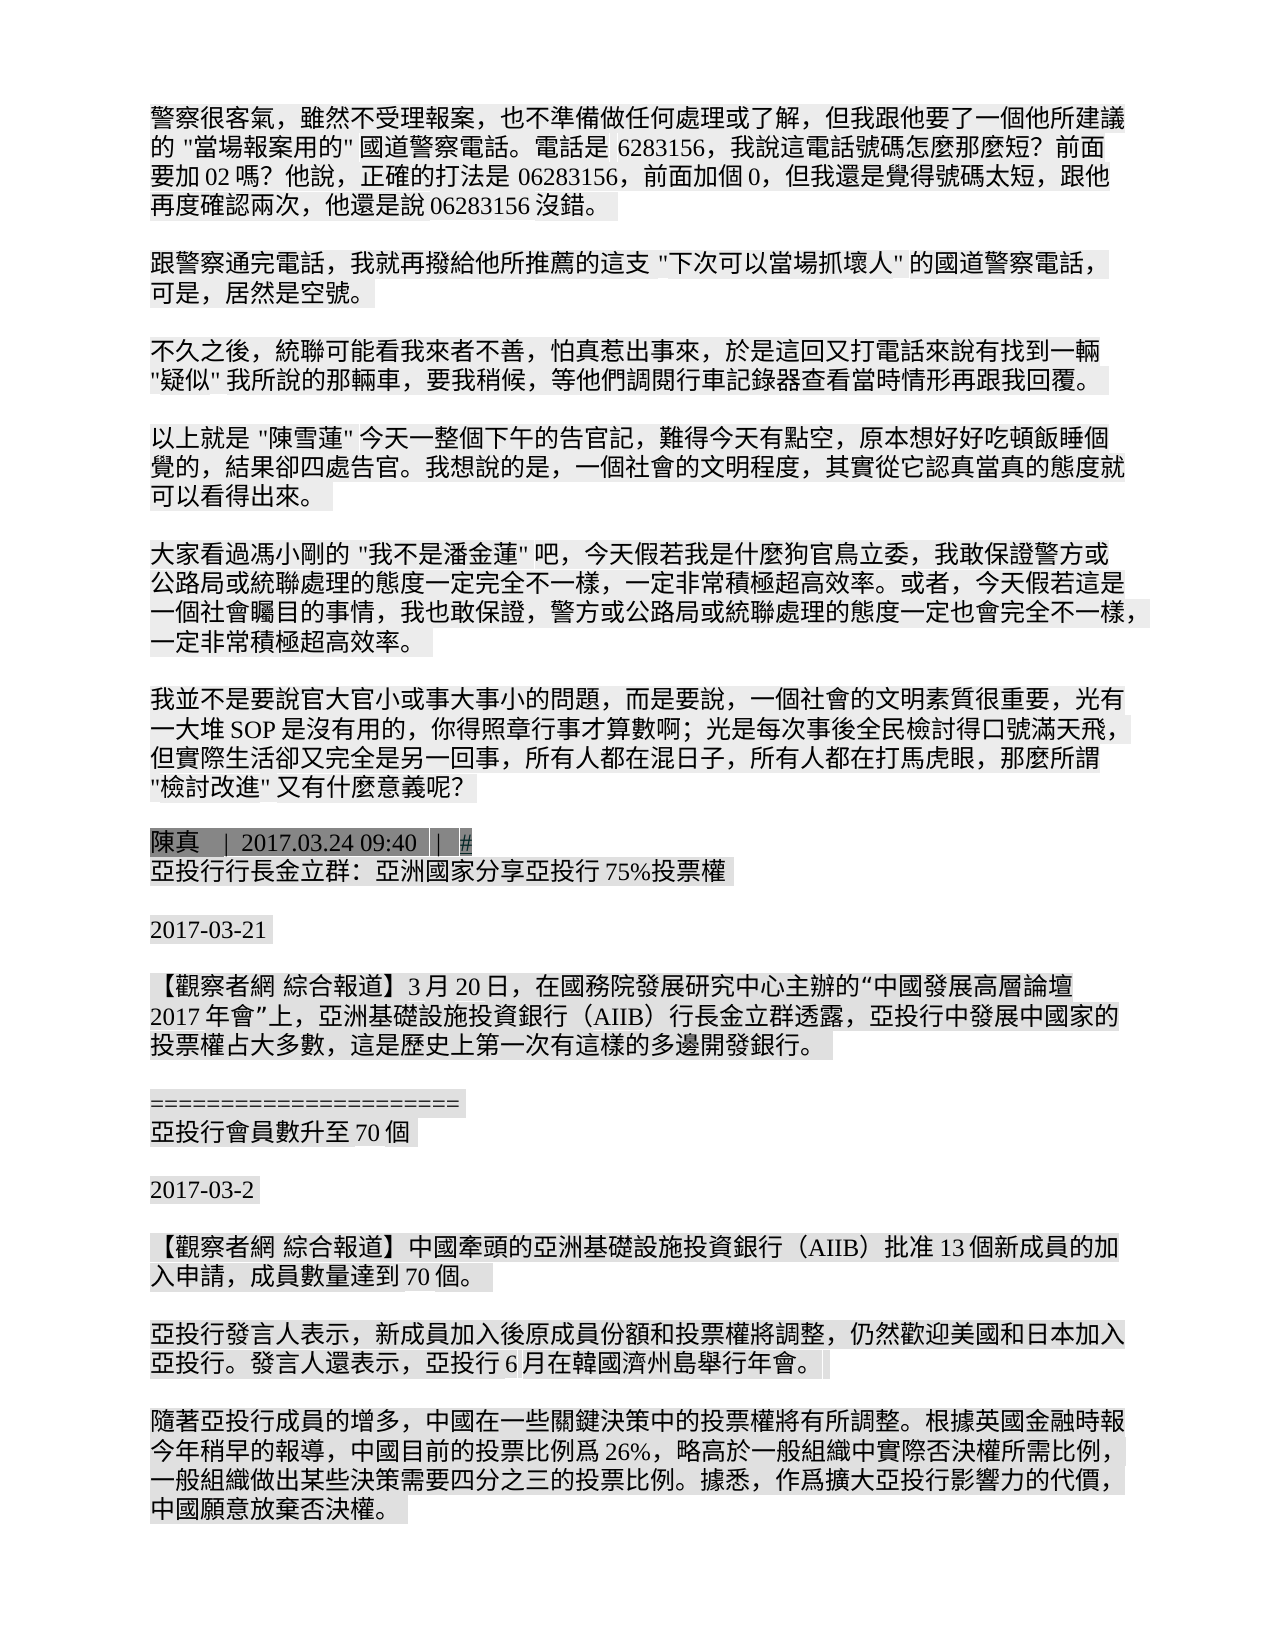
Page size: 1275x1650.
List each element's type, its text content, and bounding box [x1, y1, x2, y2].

text 幾年前，回去了一趟劍橋，每天待在圖書館，日月晨昏，由開館到閉館。有一天，突然聽到廣播說有火警，要求所有人立即疏散。我收拾書包，抱了一堆準備要借回家的書來到出口處，準備刷卡借書。 館員說，不用刷了，全部的書你就直接拿走吧，要我趕緊 "逃命"。我有點訝異，因為現場狀況根本一點都不緊急，先去大個便、補個妝再來逃命肯定都還來得及，哪來的火啊？連個煙也沒看到，但英國人就是這樣，人命關天，一板一眼，就連珍貴古書它都可以統統不要了，你的命比較重要。說實話，我當時心裏其實是有點感動的。因為館員顯然根本不在乎我或其他人帶走多少書，而只是一味請大家儘快疏散。 後來，如我所預料，哪來什麼火警，不過就是某台機器散熱不好，冒了點煙。但在英國人眼裏，這可不得了了，所有緊急程序立即啟動，一點絕不馬虎。整個圖書館立即徹底淨空、封館，外頭一堆消防車救護車待命。 在英國住過學校宿舍的人應該都曾遇過，偌大的宿舍，學生多，所以常常在 "火警"，其實哪來什麼火警，往往不過就是廚房火爐忘了關，燒焦食物，冒了點煙。但是英國人絕不會抱持一絲僥倖，每次都如臨大敵。即便天寒地凍的大半夜也一樣，宿舍所有人還是得立即疏散撤離，並且規定要在特定安全地點聚集，以便掌握人員疏散狀況，才知道可能還有誰沒 "逃" 出來。 我基本上也是個小題大作、力求完美的人，但是跟英國人比起來就小巫見大巫了。對英國人來講，事無大小，每一次都很認真，即便是第一千次一萬次，仍然彷彿是第一次遇到似的。這種認真、龜毛的程度，我還真是自嘆弗如。我認識的台灣人裏頭，大概只有一個陳定南是這樣一種認真、求完美的性格，一就一，二就二，絕不馬虎。 基本上來講，台灣人或華人全是胡適筆下的 "差不多先生"，凡事差不多就好，頗有小聰明，卻沒有大智慧，知道如何省事、鑽營、走捷徑抄小路，但是，遇到真的出事時，卻又比誰更會議論紛紛，所有人立即變成檢討大師，很會檢討，指責這裏疏忽了，那裏漏掉了，少了這個步驟那個程序，講得頭頭是道，口沫橫飛。至於出了事 "被" 檢討的倒霉鬼，心裏大概也只能自認倒霉，大家都沒事，就我一個人倒霉，偏偏搞出事情來。 比方說前些日子遊覽車翻覆，一口氣摔死三十幾條人命。你看，檢討聲浪如排山倒海一般壯觀，每天疲勞轟炸，彷彿全民運動。可是，何必自欺欺人呢？有個司機避著鏡頭，他不說了嗎，他說："什麼驗車？騙鬼啦，全部都是假的啦！"。內行人都知道，這類驗車，想驗不過還真難，只要有點人脈，然後再撒點錢，保證你所有車輛都能通過檢驗合格。 可是，一旦出事檢討起來，就開始鉅細靡遺地找問題來檢討檢討，往往全民參與檢討，非常熱烈，什麼司機太累啦，車速太快啦，車頂不牢靠啦，座位不紮實啦...講得好像這些事都很罕見似的。可是，事實上這一切不就是分分秒秒不斷在發生或存在這島上的一種基本生活常態嗎？ 台灣人很喜歡講什麼 SOP，這個詞是我十年前在台大當公務員醫生時學來的一個官僚機構常用詞。在這之前，因為我人長年住在國外，從未聽過。回到台灣之後，看同事門個個朗朗上口，什麼 SOP SOP 地講不停，原本我還納悶大家幹嘛一直講肥皂肥皂。但我看大家講得那麼自然而專業，想必這詞裏頭有一番大家應該都要懂的大學問，所以我也不好意思發問。過了很長一段時間。我才慢慢自行摸索領悟出什麼是 SOP，我原本還以為是 "肥皂" 的英文少拼了個 A 字。記得我還曾問過學姐有沒有聽過SOP這個詞，為什麼台大的同事們常常嘴上掛著這個奇怪的詞？她怎麼回答的我忘了。 記得剛到英國時，有一天，我住的學生宿舍入口階梯處來了兩、三個工人，低著頭圍一圈，大家盯著地上瞧，好像正在研究、協商地上有個什麼困難的工作似的。我原本以為發生什麼慘案或是什麼大工程要進行，結果不是啦，原來是那階梯(一共只有四階，我一步就能跨過)角落處有個小裂縫，掉了一小塊水泥，差不多是一個銅板大。他們若不說，我恐怕就算住一百年也不會去注意到那裏有個裂縫。這麼小的一個事，英國人果然又如臨大敵了，不趕緊補好怎麼行呢，人命關天啊。 台灣人卻是另一個極端。天大的事，只要不是我家的事，統統都是不重要的事。什麼SOP、法令規章一大堆，都講得很好聽，但是有人當真嗎？少之又少。那些都只是一種裝飾品，不能當真的。誰當真，誰就輸了。 今天發生了一件我幾乎每天平均會遇到十次的 "小事"，簡單說就是各式各樣的不良駕駛。但是，這回比較特別，應該可以說是我開車二十年來所曾遇過最離譜的一次，一輛開往高雄的統聯客運 (只看到車牌前三個字是327)，地點是在岡山和楠梓之間，時間是中午12點到12點20幾分之間。這輛統聯客運的司機，不知道是發神經還是喝醉酒，當然也可能是心理變態存心取樂，莫名其妙就黏在我的車子後面，車距很可能連50公分都不到，存心就是要表演特技，刻意製造各種千鈞一髮的驚險鏡頭。 這種事是台灣人的常態，越是大卡車或遊覽車往往就越惡劣，但是，這種常態通常是發生在對方想要趕路時，但是今天比較特別，這個司機顯然沒有趕路之意，他就這樣黏在我車子後面表演特技，前後長達十幾分鐘，玩得非常開心，一直玩到楠梓站，他的目的地到了，方才 "依依不捨" 地下交流道離去。 就像李雪蓮一樣，我今天一整個下午什麼事都不用做，就忙著打電話，打給統聯的楠梓站、建國路，打給它們的總機及什麼申訴專線，得到的回應竟然是："我們公司車很多，沒法查"，但是，時間和到站地點都如此精確，在那十幾二十分鐘之內能有幾輛車牌有著 "327" 的車會到達楠梓站或建國路站？要不要查而已，怎麼可能查不到？ 統聯說，要有完整車牌才行。但我說，這輛人渣開的車就黏在我背後，毫無間隙，我怎麼可能看得見完整車牌？ 後來還是說不通，於是我就說我要去報案，並且打算提供行車記錄器給電視台舉發(後來發現我這機器根本沒有放入記憶卡)，指控你們公司危險駕駛。我不是開玩笑，而是真的這麼做。於是我就先打電話去兩個相關單位，什麼公路總局申訴電話以及什麼國道警察局，統統都說沒法查，說我應該直接找統聯。 可是，重點是，這樣一種發神經的危險駕駛，就在高速公路上長時間這樣一路拿著別人的命來玩，難道官方或警方都不需要去了解一下狀況？是不是每次都要等出了事死一堆人之後，然後才來全國官民比賽看誰最會檢討。 我拿他們沒辦法，後來只好打110報警。我說我要報案，但我說我這案子並不是因為我個人受了什麼傷，我不是為了自己來報案，而是我想向警方具名報備統聯公司有這麼一個恐怖司機的存在，我願意具名負責，請你們調閱路口監視器找出這個危險人物，了解一下他到底是怎麼了，怎麼會有這樣的客運司機，居然在高速公路上故意製造他人的生命危險狀況。 警察很客氣，但他還是不願受理，並且說我應該當場打電話給國道警察局，說現在報案太慢了。我說我當場若一個不小心就沒命了，怎麼可能還有機會找出手機來上網然後找出電話號碼當場報案？他說，那下次就要記得這麼做。我反問他說，開高速公路遇到這種狀況可以一邊開車一邊打手機報案嗎？他說，你當然要來到安全地方才打電話啊。我原本想說，"當我來到安全地方才打這通電話時，你卻又說我怎麼不 '當場' 打，怎麼不 '馬上' 找國道警察報案，'當場' 把對方攔下？" 警察很客氣，雖然不受理報案，也不準備做任何處理或了解，但我跟他要了一個他所建議的 "當場報案用的" 國道警察電話。電話是 6283156，我說這電話號碼怎麼那麼短？前面要加02嗎？他說，正確的打法是 06283156，前面加個0，但我還是覺得號碼太短，跟他再度確認兩次，他還是說06283156沒錯。 跟警察通完電話，我就再撥給他所推薦的這支 "下次可以當場抓壞人" 的國道警察電話，可是，居然是空號。 不久之後，統聯可能看我來者不善，怕真惹出事來，於是這回又打電話來說有找到一輛 "疑似" 我所說的那輛車，要我稍候，等他們調閱行車記錄器查看當時情形再跟我回覆。 以上就是 "陳雪蓮" 今天一整個下午的告官記，難得今天有點空，原本想好好吃頓飯睡個覺的，結果卻四處告官。我想說的是，一個社會的文明程度，其實從它認真當真的態度就可以看得出來。 大家看過馮小剛的 "我不是潘金蓮" 吧，今天假若我是什麼狗官鳥立委，我敢保證警方或公路局或統聯處理的態度一定完全不一樣，一定非常積極超高效率。或者，今天假若這是一個社會矚目的事情，我也敢保證，警方或公路局或統聯處理的態度一定也會完全不一樣，一定非常積極超高效率。 我並不是要說官大官小或事大事小的問題，而是要說，一個社會的文明素質很重要，光有一大堆SOP是沒有用的，你得照章行事才算數啊；光是每次事後全民檢討得口號滿天飛，但實際生活卻又完全是另一回事，所有人都在混日子，所有人都在打馬虎眼，那麼所謂 "檢討改進" 又有什麼意義呢？ [150, 75, 1125, 803]
text 陳真 | 2017.03.24 09:40 | # [150, 828, 1125, 857]
text 亞投行行長金立群：亞洲國家分享亞投行75%投票權 2017-03-21 【觀察者網 綜合報道】3月20日，在國務院發展研究中心主辦的“中國發展高層論壇2017年會”上，亞洲基礎設施投資銀行（AIIB）行長金立群透露，亞投行中發展中國家的投票權占大多數，這是歷史上第一次有這樣的多邊開發銀行。 ====================== 亞投行會員數升至70個 2017-03-2 【觀察者網 綜合報道】中國牽頭的亞洲基礎設施投資銀行（AIIB）批准13個新成員的加入申請，成員數量達到70個。 亞投行發言人表示，新成員加入後原成員份額和投票權將調整，仍然歡迎美國和日本加入亞投行。發言人還表示，亞投行6月在韓國濟州島舉行年會。 隨著亞投行成員的增多，中國在一些關鍵決策中的投票權將有所調整。根據英國金融時報今年稍早的報導，中國目前的投票比例爲26%，略高於一般組織中實際否決權所需比例，一般組織做出某些決策需要四分之三的投票比例。據悉，作爲擴大亞投行影響力的代價，中國願意放棄否決權。 [150, 857, 1125, 1553]
